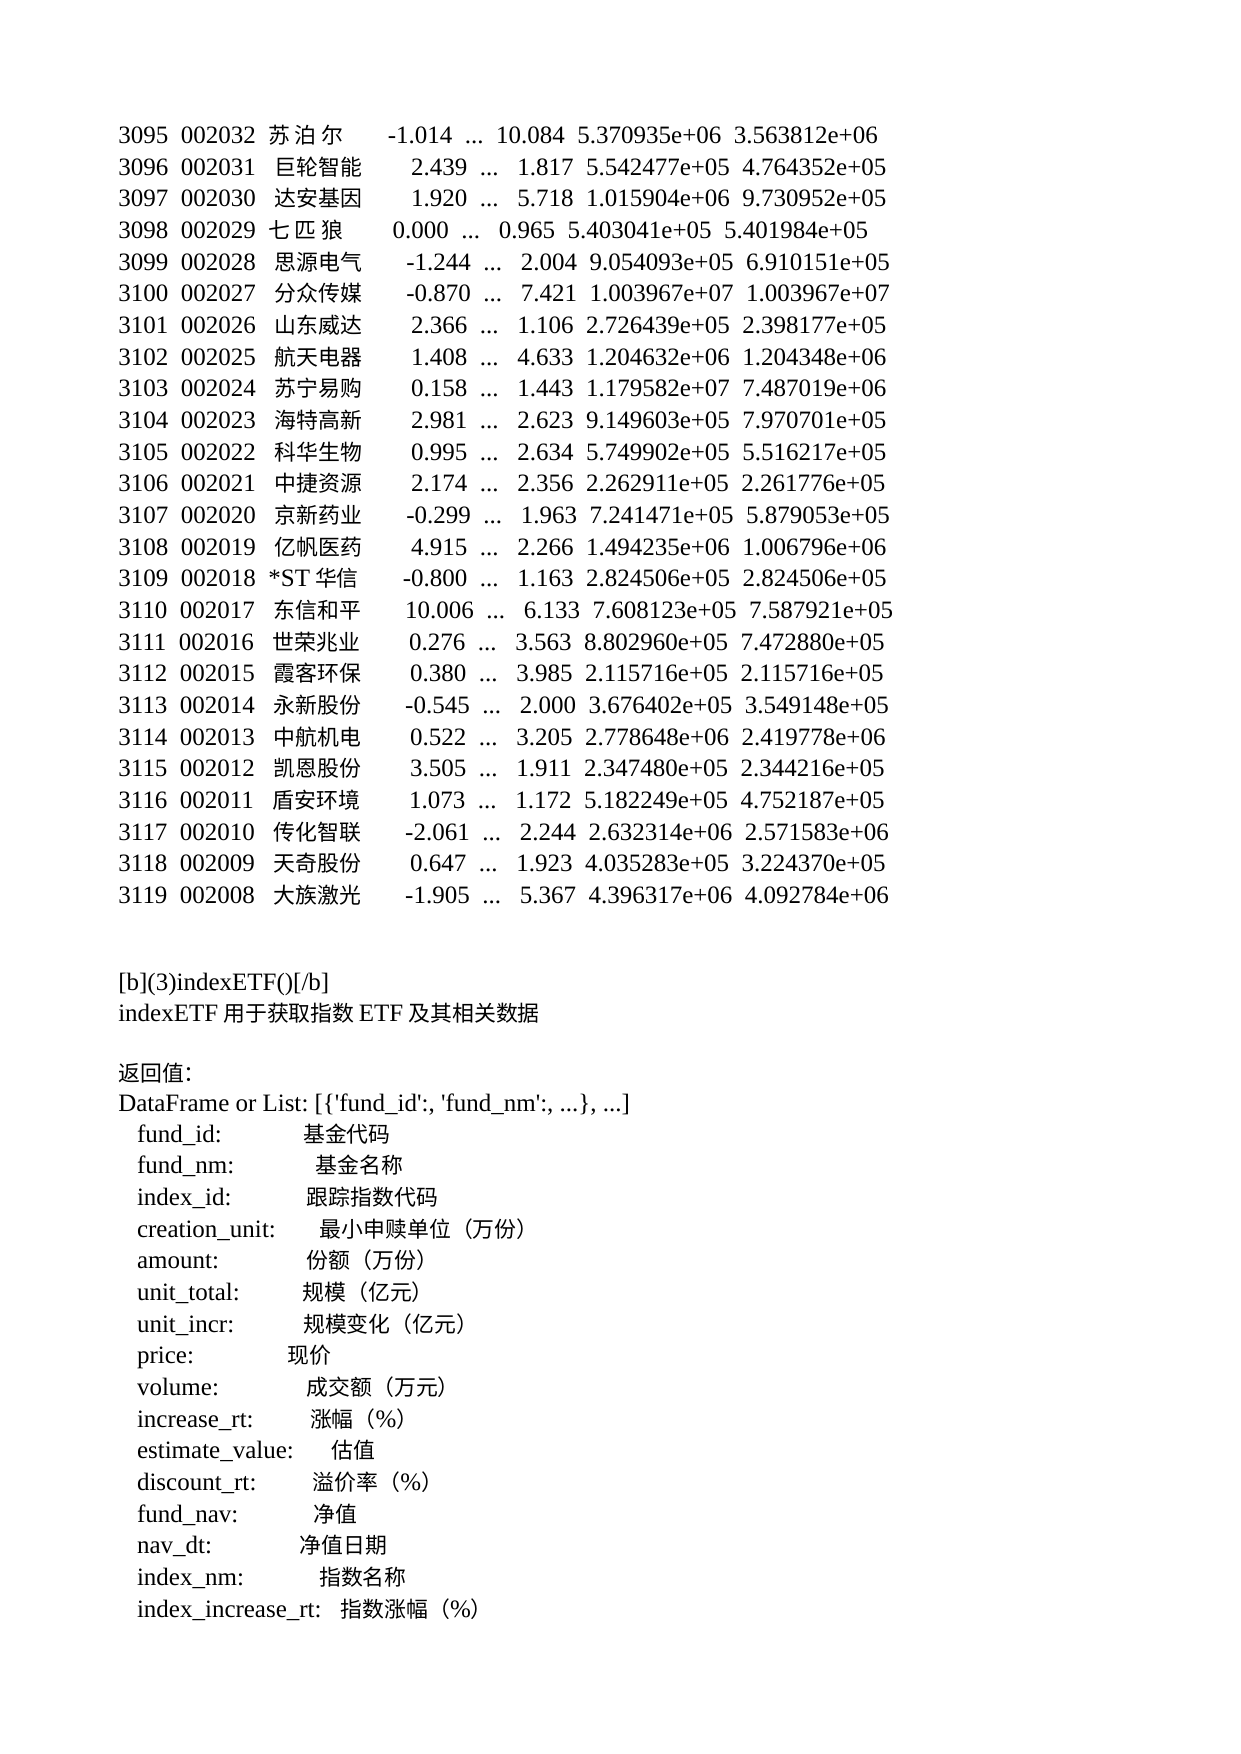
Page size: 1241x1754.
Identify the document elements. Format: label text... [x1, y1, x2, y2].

text 3100 002027 分众传媒 -0.870 ... 7.421 1.003967e+07 1.003967e+07 [118, 276, 1122, 308]
text 3115 002012 凯恩股份 3.505 ... 1.911 2.347480e+05 2.344216e+05 [118, 751, 1122, 783]
text 3105 002022 科华生物 0.995 ... 2.634 5.749902e+05 5.516217e+05 [118, 435, 1122, 466]
text DataFrame or List: [{'fund_id':, 'fund_nm':, ...}, ...] [118, 1088, 1122, 1117]
text estimate_value: 估值 [118, 1433, 1122, 1465]
text 返回值： [118, 1056, 1122, 1088]
text 3102 002025 航天电器 1.408 ... 4.633 1.204632e+06 1.204348e+06 [118, 340, 1122, 371]
text 3097 002030 达安基因 1.920 ... 5.718 1.015904e+06 9.730952e+05 [118, 181, 1122, 213]
text 3099 002028 思源电气 -1.244 ... 2.004 9.054093e+05 6.910151e+05 [118, 245, 1122, 276]
text unit_total: 规模（亿元） [118, 1275, 1122, 1307]
text amount: 份额（万份） [118, 1243, 1122, 1275]
text [b](3)indexETF()[/b] [118, 967, 1122, 996]
text 3095 002032 苏 泊 尔 -1.014 ... 10.084 5.370935e+06 3.563812e+06 [118, 118, 1122, 150]
text unit_incr: 规模变化（亿元） [118, 1307, 1122, 1338]
text 3098 002029 七 匹 狼 0.000 ... 0.965 5.403041e+05 5.401984e+05 [118, 213, 1122, 245]
text discount_rt: 溢价率（%） [118, 1465, 1122, 1497]
text 3103 002024 苏宁易购 0.158 ... 1.443 1.179582e+07 7.487019e+06 [118, 371, 1122, 403]
text 3096 002031 巨轮智能 2.439 ... 1.817 5.542477e+05 4.764352e+05 [118, 150, 1122, 181]
text 3112 002015 霞客环保 0.380 ... 3.985 2.115716e+05 2.115716e+05 [118, 656, 1122, 688]
text 3117 002010 传化智联 -2.061 ... 2.244 2.632314e+06 2.571583e+06 [118, 815, 1122, 846]
text 3104 002023 海特高新 2.981 ... 2.623 9.149603e+05 7.970701e+05 [118, 403, 1122, 435]
text indexETF用于获取指数ETF及其相关数据 [118, 996, 1122, 1028]
text 3119 002008 大族激光 -1.905 ... 5.367 4.396317e+06 4.092784e+06 [118, 878, 1122, 910]
text creation_unit: 最小申赎单位（万份） [118, 1212, 1122, 1243]
text index_id: 跟踪指数代码 [118, 1180, 1122, 1212]
text 3106 002021 中捷资源 2.174 ... 2.356 2.262911e+05 2.261776e+05 [118, 466, 1122, 498]
text 3109 002018 *ST华信 -0.800 ... 1.163 2.824506e+05 2.824506e+05 [118, 561, 1122, 593]
text volume: 成交额（万元） [118, 1370, 1122, 1402]
text price: 现价 [118, 1338, 1122, 1370]
text 3113 002014 永新股份 -0.545 ... 2.000 3.676402e+05 3.549148e+05 [118, 688, 1122, 720]
text 3107 002020 京新药业 -0.299 ... 1.963 7.241471e+05 5.879053e+05 [118, 498, 1122, 530]
text index_nm: 指数名称 [118, 1560, 1122, 1592]
text 3116 002011 盾安环境 1.073 ... 1.172 5.182249e+05 4.752187e+05 [118, 783, 1122, 815]
text 3101 002026 山东威达 2.366 ... 1.106 2.726439e+05 2.398177e+05 [118, 308, 1122, 340]
text nav_dt: 净值日期 [118, 1528, 1122, 1560]
text 3108 002019 亿帆医药 4.915 ... 2.266 1.494235e+06 1.006796e+06 [118, 530, 1122, 561]
text fund_nm: 基金名称 [118, 1148, 1122, 1180]
text 3111 002016 世荣兆业 0.276 ... 3.563 8.802960e+05 7.472880e+05 [118, 625, 1122, 656]
text 3114 002013 中航机电 0.522 ... 3.205 2.778648e+06 2.419778e+06 [118, 720, 1122, 751]
text fund_nav: 净值 [118, 1497, 1122, 1528]
text fund_id: 基金代码 [118, 1117, 1122, 1148]
text index_increase_rt: 指数涨幅（%） [118, 1592, 1122, 1623]
text 3118 002009 天奇股份 0.647 ... 1.923 4.035283e+05 3.224370e+05 [118, 846, 1122, 878]
text 3110 002017 东信和平 10.006 ... 6.133 7.608123e+05 7.587921e+05 [118, 593, 1122, 625]
text increase_rt: 涨幅（%） [118, 1402, 1122, 1433]
